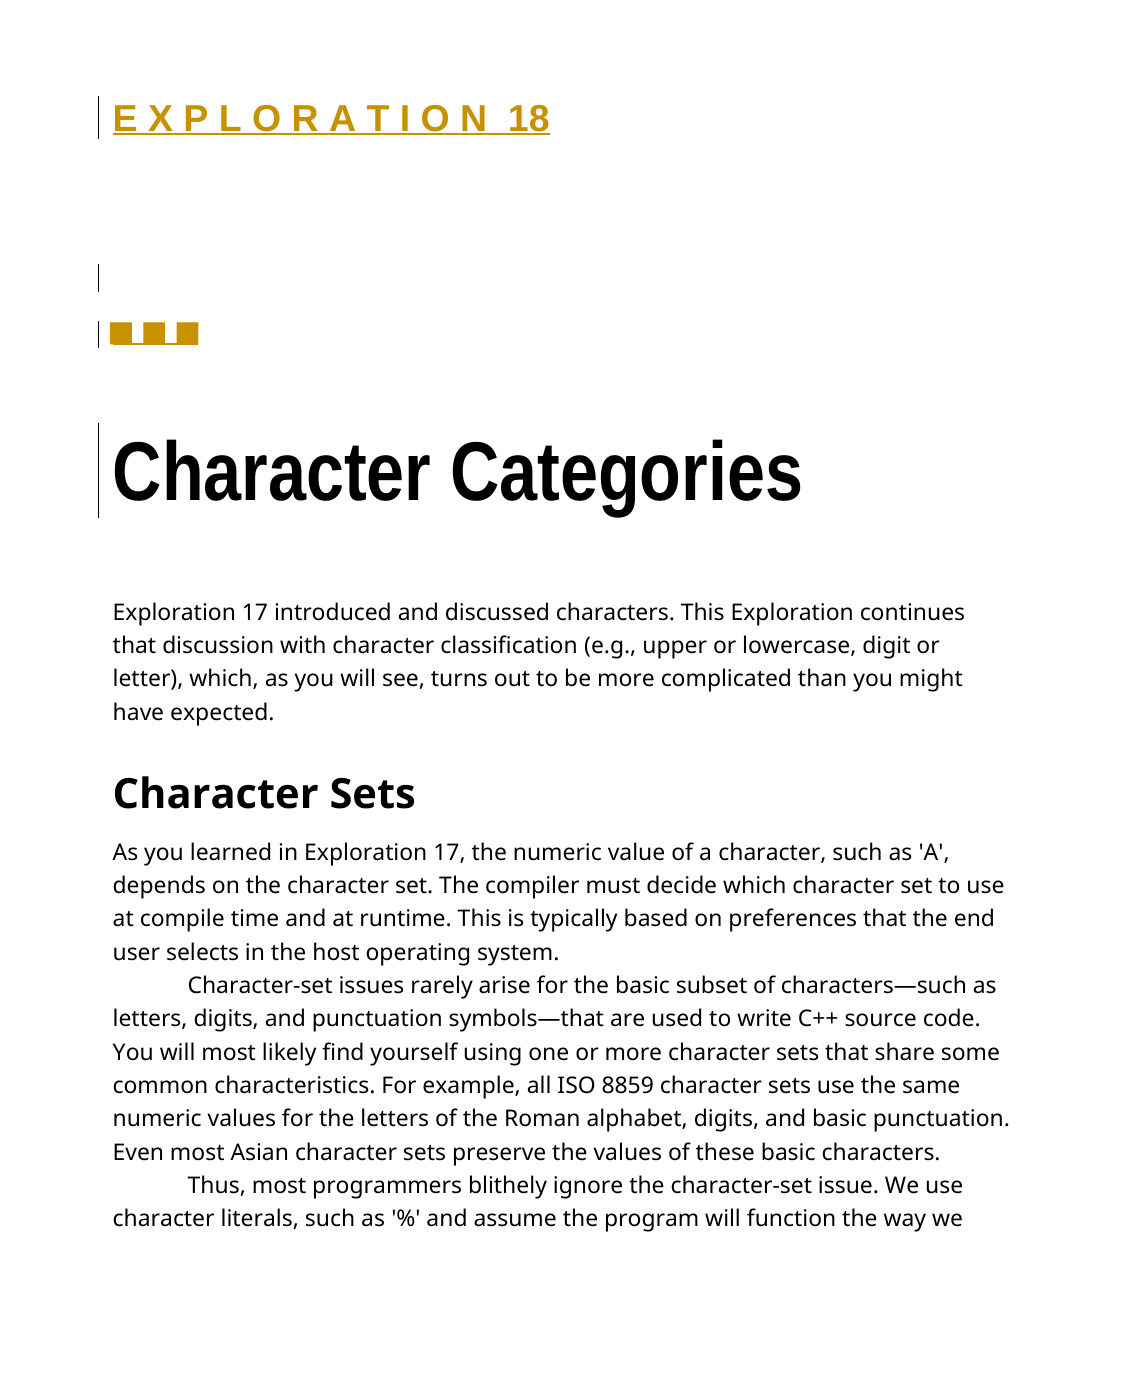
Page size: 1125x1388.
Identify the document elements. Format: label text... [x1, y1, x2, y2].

title  [112, 321, 1012, 348]
text Exploration 17 introduced and discussed characters. This Exploration continues that discussion with character classification (e.g., upper or lowercase, digit or letter), which, as you will see, turns out to be more complicated than you might have expected. [112, 593, 1012, 727]
text Character-set issues rarely arise for the basic subset of characters—such as letters, digits, and punctuation symbols—that are used to write C++ source code. You will most likely find yourself using one or more character sets that share some common characteristics. For example, all ISO 8859 character sets use the same numeric values for the letters of the Roman alphabet, digits, and basic punctuation. Even most Asian character sets preserve the values of these basic characters. [112, 967, 1012, 1167]
subtitle Character Sets [112, 764, 1012, 821]
text Thus, most programmers blithely ignore the character-set issue. We use character literals, such as '%' and assume the program will function the way we [112, 1167, 1012, 1233]
text As you learned in Exploration 17, the numeric value of a character, such as 'A', depends on the character set. The compiler must decide which character set to use at compile time and at runtime. This is typically based on preferences that the end user selects in the host operating system. [112, 833, 1012, 967]
text E X P L O R A T I O N 18 [112, 96, 1012, 139]
title Character Categories [112, 423, 1012, 518]
